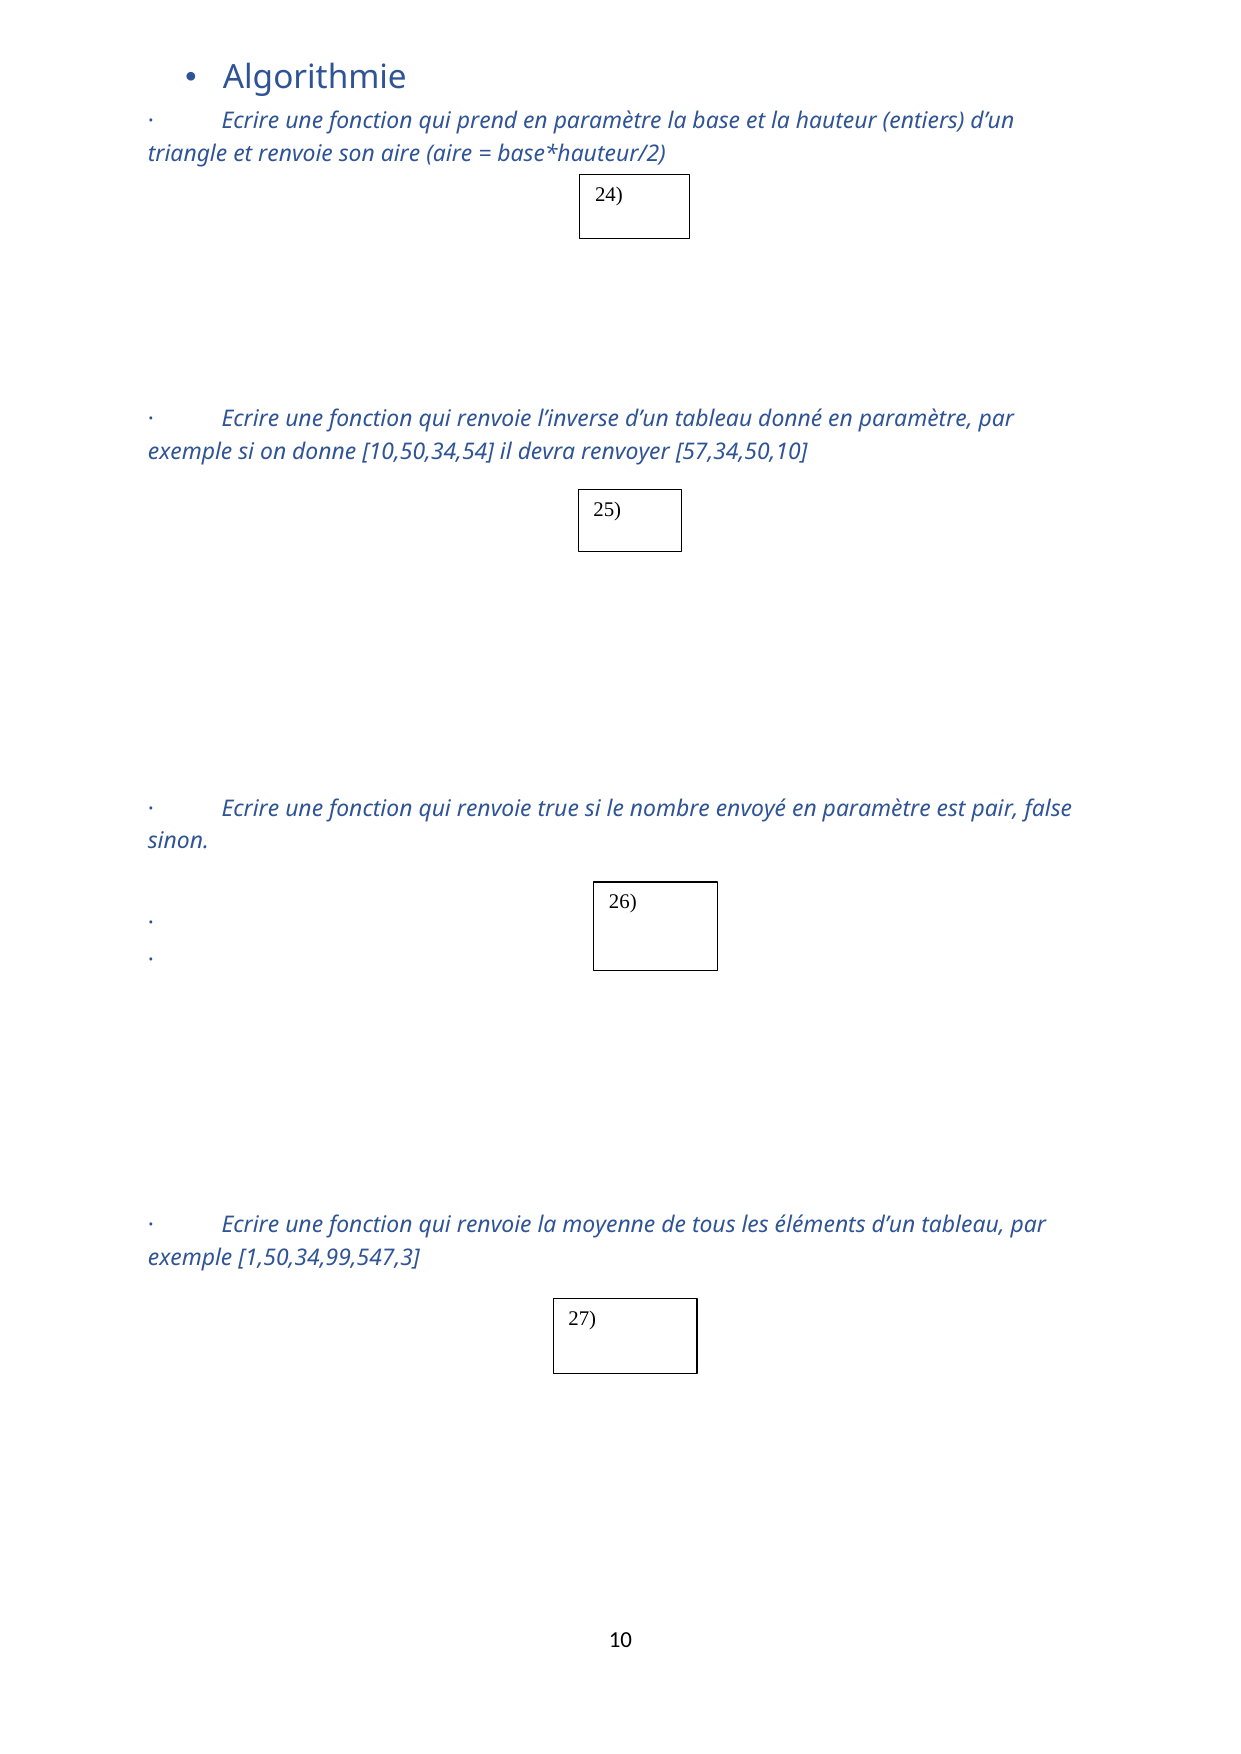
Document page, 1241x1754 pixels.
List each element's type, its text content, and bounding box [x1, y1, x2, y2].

list Ecrire une fonction qui renvoie l’inverse d’un tableau donné en paramètre, par exemple si on donne [10,50,34,54] il devra renvoyer [57,34,50,10] [148, 402, 1093, 466]
list Ecrire une fonction qui renvoie la moyenne de tous les éléments d’un tableau, par exemple [1,50,34,99,547,3] [148, 1208, 1093, 1272]
list Ecrire une fonction qui renvoie true si le nombre envoyé en paramètre est pair, false sinon. [148, 791, 1093, 855]
list Algorithmie [185, 53, 1093, 98]
list Ecrire une fonction qui prend en paramètre la base et la hauteur (entiers) d’un triangle et renvoie son aire (aire = base*hauteur/2) [148, 104, 1093, 168]
